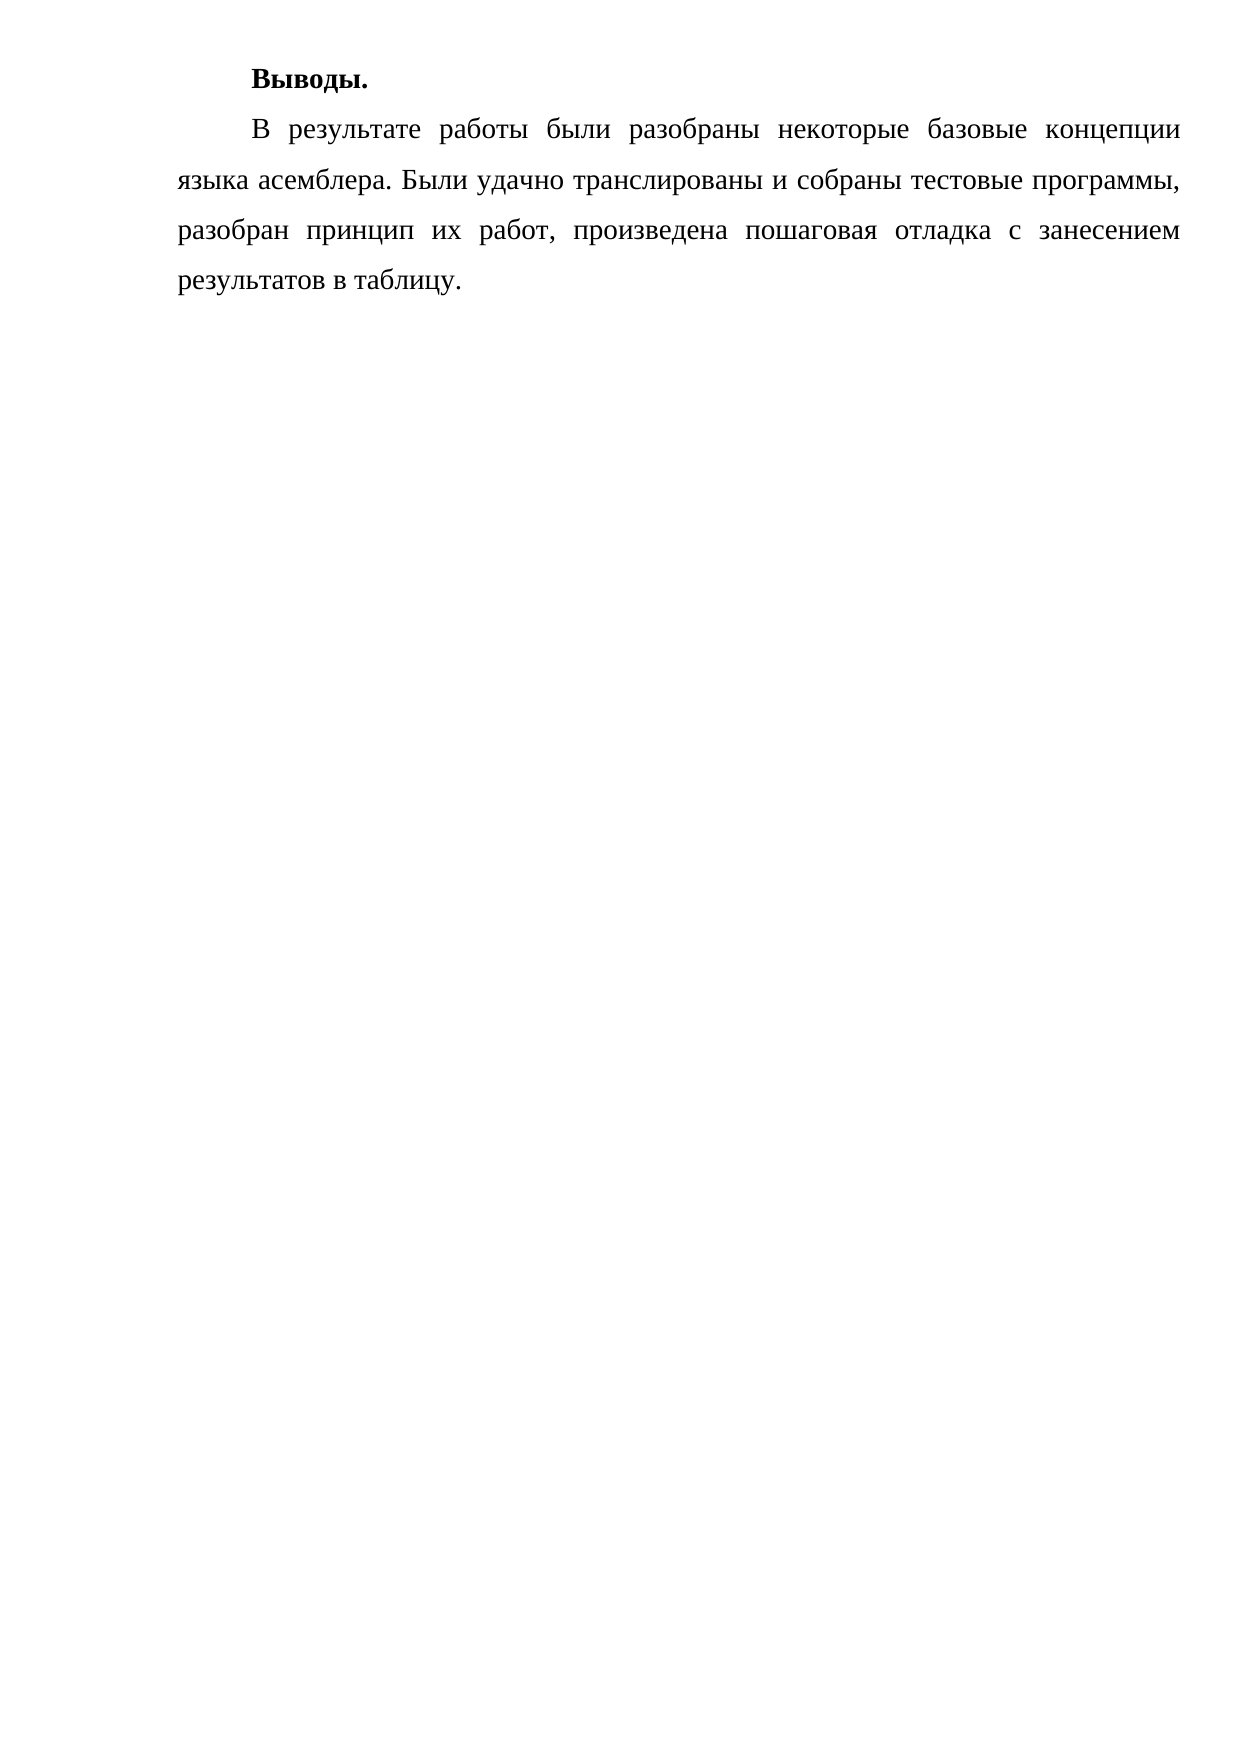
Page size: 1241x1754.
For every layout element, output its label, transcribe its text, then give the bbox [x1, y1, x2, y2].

text Выводы. [177, 61, 1181, 95]
text В результате работы были разобраны некоторые базовые концепции языка асемблера. Были удачно транслированы и собраны тестовые программы, разобран принцип их работ, произведена пошаговая отладка с занесением результатов в таблицу. [177, 112, 1181, 296]
